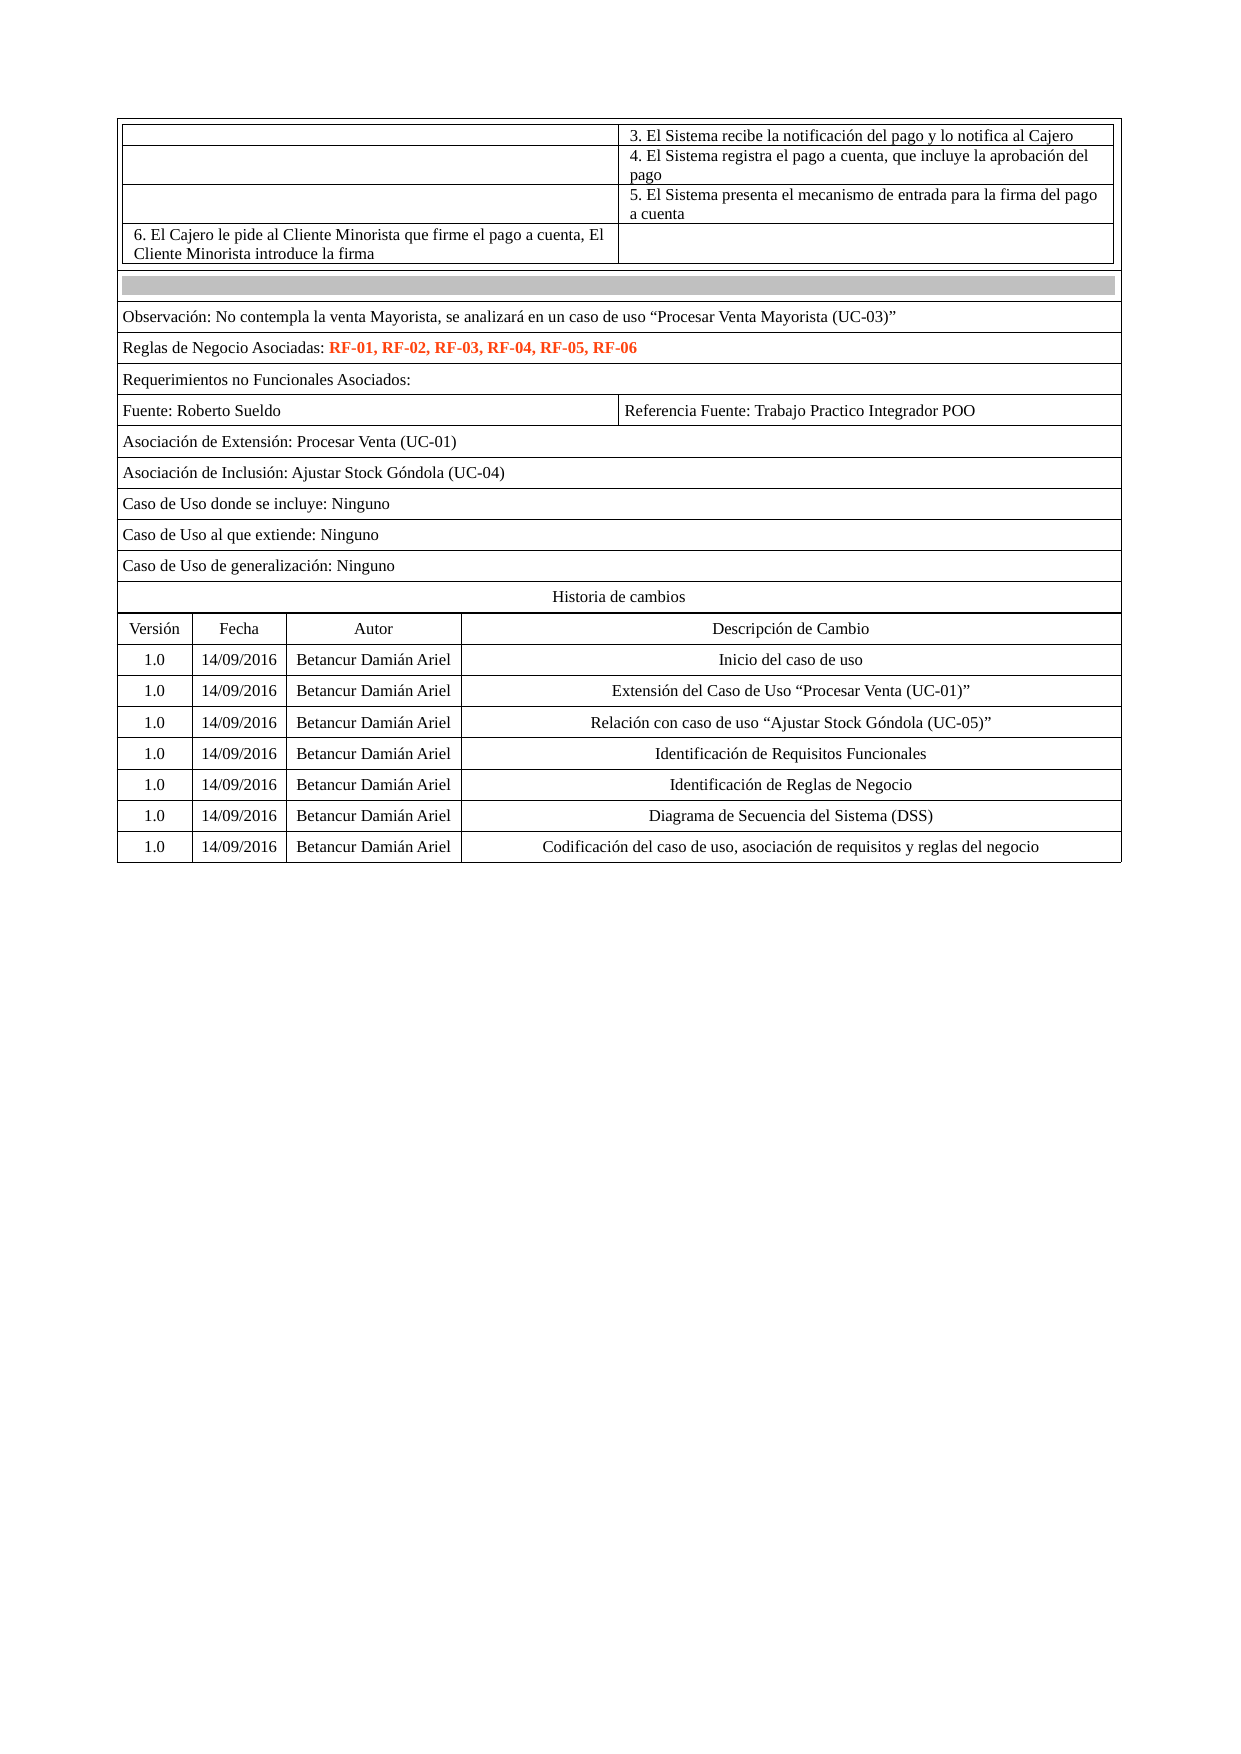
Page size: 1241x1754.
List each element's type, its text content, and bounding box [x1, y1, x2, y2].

table_cell Requerimientos no Funcionales Asociados: [118, 364, 1121, 394]
table_cell 14/09/2016 [193, 645, 286, 675]
table_cell Fuente: Roberto Sueldo [118, 395, 618, 425]
table_cell [118, 271, 1121, 301]
table_cell Observación: No contempla la venta Mayorista, se analizará en un caso de uso “Procesar Venta Mayorista (UC-03)” [118, 302, 1121, 332]
table_cell 14/09/2016 [193, 738, 286, 768]
table_cell 14/09/2016 [193, 832, 286, 862]
table_cell Reglas de Negocio Asociadas: RF-01, RF-02, RF-03, RF-04, RF-05, RF-06 [118, 333, 1121, 363]
table_cell 4. El Sistema registra el pago a cuenta, que incluye la aprobación del pago [619, 146, 1113, 184]
table_cell Betancur Damián Ariel [287, 801, 461, 831]
table_cell [123, 146, 618, 184]
table_cell Betancur Damián Ariel [287, 770, 461, 799]
table_cell Caso de Uso de generalización: Ninguno [118, 551, 1121, 581]
table_cell [619, 224, 1113, 263]
table_cell 1.0 [118, 801, 192, 831]
table_header Versión [118, 614, 192, 644]
table_cell Inicio del caso de uso [462, 645, 1121, 675]
table_cell Asociación de Extensión: Procesar Venta (UC-01) [118, 426, 1121, 456]
table_cell 1.0 [118, 676, 192, 706]
table_cell Caso de Uso al que extiende: Ninguno [118, 520, 1121, 550]
table_cell Betancur Damián Ariel [287, 832, 461, 862]
table_cell 1.0 [118, 770, 192, 799]
table_cell [123, 125, 618, 144]
table_cell Referencia Fuente: Trabajo Practico Integrador POO [619, 395, 1121, 425]
table_cell 6. El Cajero le pide al Cliente Minorista que firme el pago a cuenta, El Cliente Minorista introduce la firma [123, 224, 618, 263]
table_cell 1.0 [118, 707, 192, 737]
table_cell 1.0 [118, 832, 192, 862]
table_cell [123, 185, 618, 223]
table_cell 14/09/2016 [193, 801, 286, 831]
table_cell 1.0 [118, 645, 192, 675]
table_cell Identificación de Requisitos Funcionales [462, 738, 1121, 768]
table_cell Codificación del caso de uso, asociación de requisitos y reglas del negocio [462, 832, 1121, 862]
table_cell 5. El Sistema presenta el mecanismo de entrada para la firma del pago a cuenta [619, 185, 1113, 223]
table_cell Historia de cambios [118, 582, 1121, 612]
table_cell [118, 119, 1121, 269]
table_cell Betancur Damián Ariel [287, 676, 461, 706]
table_cell 14/09/2016 [193, 707, 286, 737]
table_cell Extensión del Caso de Uso “Procesar Venta (UC-01)” [462, 676, 1121, 706]
table_cell 1.0 [118, 738, 192, 768]
table_cell Diagrama de Secuencia del Sistema (DSS) [462, 801, 1121, 831]
table_cell Relación con caso de uso “Ajustar Stock Góndola (UC-05)” [462, 707, 1121, 737]
table_cell Caso de Uso donde se incluye: Ninguno [118, 489, 1121, 519]
table_cell Betancur Damián Ariel [287, 738, 461, 768]
table_cell 14/09/2016 [193, 676, 286, 706]
table_cell Identificación de Reglas de Negocio [462, 770, 1121, 799]
table_header Descripción de Cambio [462, 614, 1121, 644]
table_cell Asociación de Inclusión: Ajustar Stock Góndola (UC-04) [118, 458, 1121, 488]
table_cell Betancur Damián Ariel [287, 645, 461, 675]
table_header Fecha [193, 614, 286, 644]
table_header Autor [287, 614, 461, 644]
table_cell 3. El Sistema recibe la notificación del pago y lo notifica al Cajero [619, 125, 1113, 144]
table_cell Betancur Damián Ariel [287, 707, 461, 737]
table_cell 14/09/2016 [193, 770, 286, 799]
